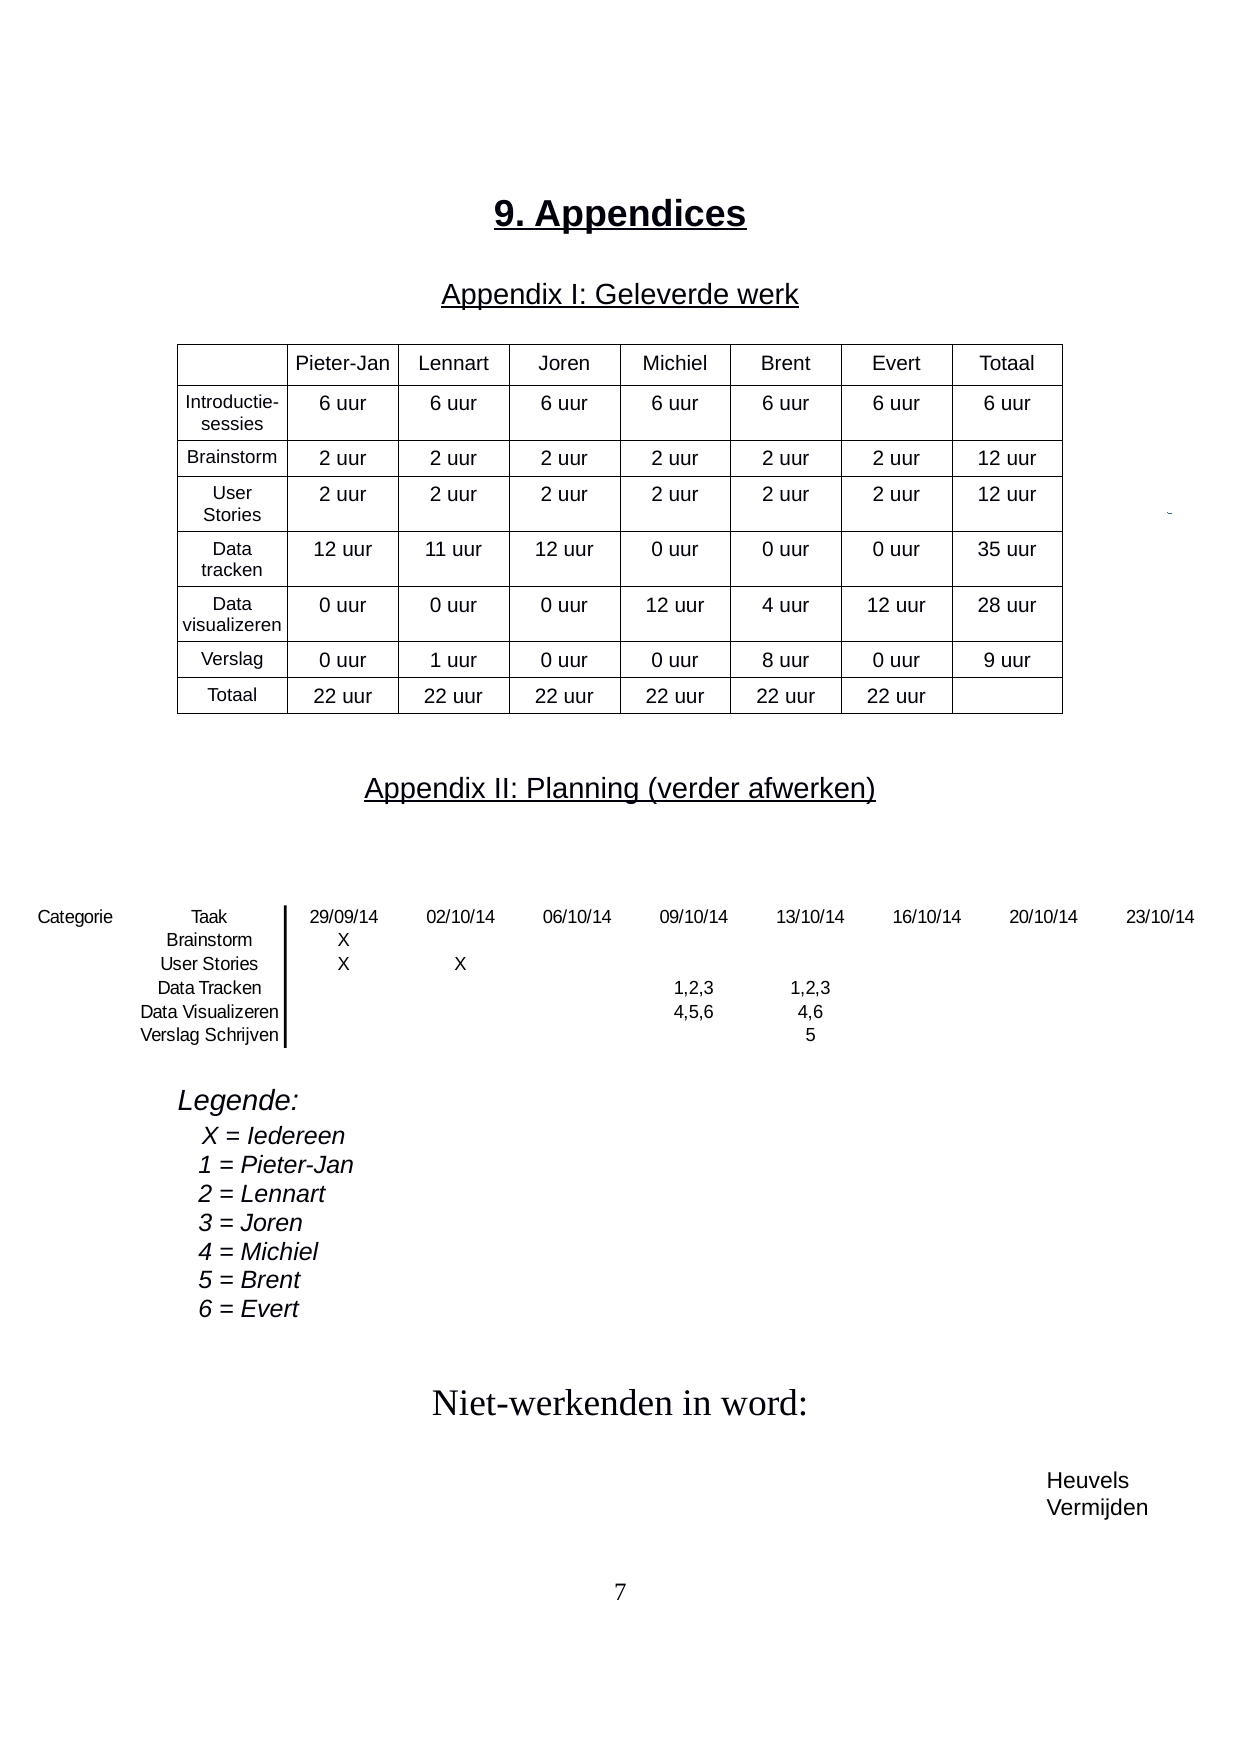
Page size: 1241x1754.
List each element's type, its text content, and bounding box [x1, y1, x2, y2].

table_cell 22 uur [510, 678, 620, 713]
table_header Evert [842, 345, 952, 385]
table_cell 22 uur [288, 678, 398, 713]
table_cell 6 uur [621, 386, 730, 440]
text 9. Appendices [177, 191, 1063, 234]
table_cell User Stories [178, 477, 287, 531]
text Niet-werkenden in word: [177, 1380, 1063, 1423]
table_header Lennart [399, 345, 509, 385]
table_cell 2 uur [731, 477, 841, 531]
table_cell 35 uur [953, 532, 1062, 586]
text Appendix I: Geleverde werk [177, 277, 1063, 311]
table_cell 9 uur [953, 642, 1062, 677]
table_cell 22 uur [731, 678, 841, 713]
table_cell [953, 678, 1062, 713]
table_cell 0 uur [731, 532, 841, 586]
table_header Pieter-Jan [288, 345, 398, 385]
table_cell 12 uur [953, 441, 1062, 476]
table_cell 22 uur [621, 678, 730, 713]
table_cell 1 uur [399, 642, 509, 677]
table_cell 0 uur [510, 587, 620, 641]
table_cell 2 uur [510, 441, 620, 476]
table_cell 6 uur [399, 386, 509, 440]
table_cell 12 uur [288, 532, 398, 586]
table_cell 2 uur [399, 477, 509, 531]
table_header Michiel [621, 345, 730, 385]
table_cell 2 uur [288, 477, 398, 531]
table_cell 2 uur [510, 477, 620, 531]
table_cell 2 uur [288, 441, 398, 476]
table_cell 12 uur [953, 477, 1062, 531]
table_header [178, 345, 287, 385]
table_cell 8 uur [731, 642, 841, 677]
table_cell 28 uur [953, 587, 1062, 641]
table_cell Data visualizeren [178, 587, 287, 641]
table_cell 11 uur [399, 532, 509, 586]
table_cell 2 uur [399, 441, 509, 476]
table_cell 2 uur [842, 477, 952, 531]
table_cell 6 uur [842, 386, 952, 440]
table_cell 0 uur [621, 642, 730, 677]
table_cell Introductie-sessies [178, 386, 287, 440]
table_cell Verslag [178, 642, 287, 677]
text Legende: X = Iedereen 1 = Pieter-Jan 2 = Lennart 3 = Joren 4 = Michiel 5 = Brent 6 = Evert [177, 1083, 1063, 1323]
table_cell 2 uur [621, 477, 730, 531]
table_cell 22 uur [399, 678, 509, 713]
table_cell 12 uur [842, 587, 952, 641]
table_cell 4 uur [731, 587, 841, 641]
table_cell Brainstorm [178, 441, 287, 476]
table_cell 6 uur [731, 386, 841, 440]
table_cell 2 uur [842, 441, 952, 476]
text Appendix II: Planning (verder afwerken) [177, 771, 1063, 805]
table_cell Totaal [178, 678, 287, 713]
table_cell 6 uur [953, 386, 1062, 440]
table_cell 0 uur [842, 642, 952, 677]
table_cell 0 uur [288, 587, 398, 641]
table_cell 0 uur [621, 532, 730, 586]
table_cell 12 uur [621, 587, 730, 641]
table_cell 2 uur [621, 441, 730, 476]
table_cell 6 uur [288, 386, 398, 440]
table_cell 0 uur [842, 532, 952, 586]
table_cell 6 uur [510, 386, 620, 440]
table_cell 2 uur [731, 441, 841, 476]
table_cell 22 uur [842, 678, 952, 713]
table_cell 0 uur [288, 642, 398, 677]
table_cell 0 uur [510, 642, 620, 677]
table_cell 12 uur [510, 532, 620, 586]
table_cell 0 uur [399, 587, 509, 641]
table_header Brent [731, 345, 841, 385]
table_header Joren [510, 345, 620, 385]
table_header Totaal [953, 345, 1062, 385]
table_cell Data tracken [178, 532, 287, 586]
